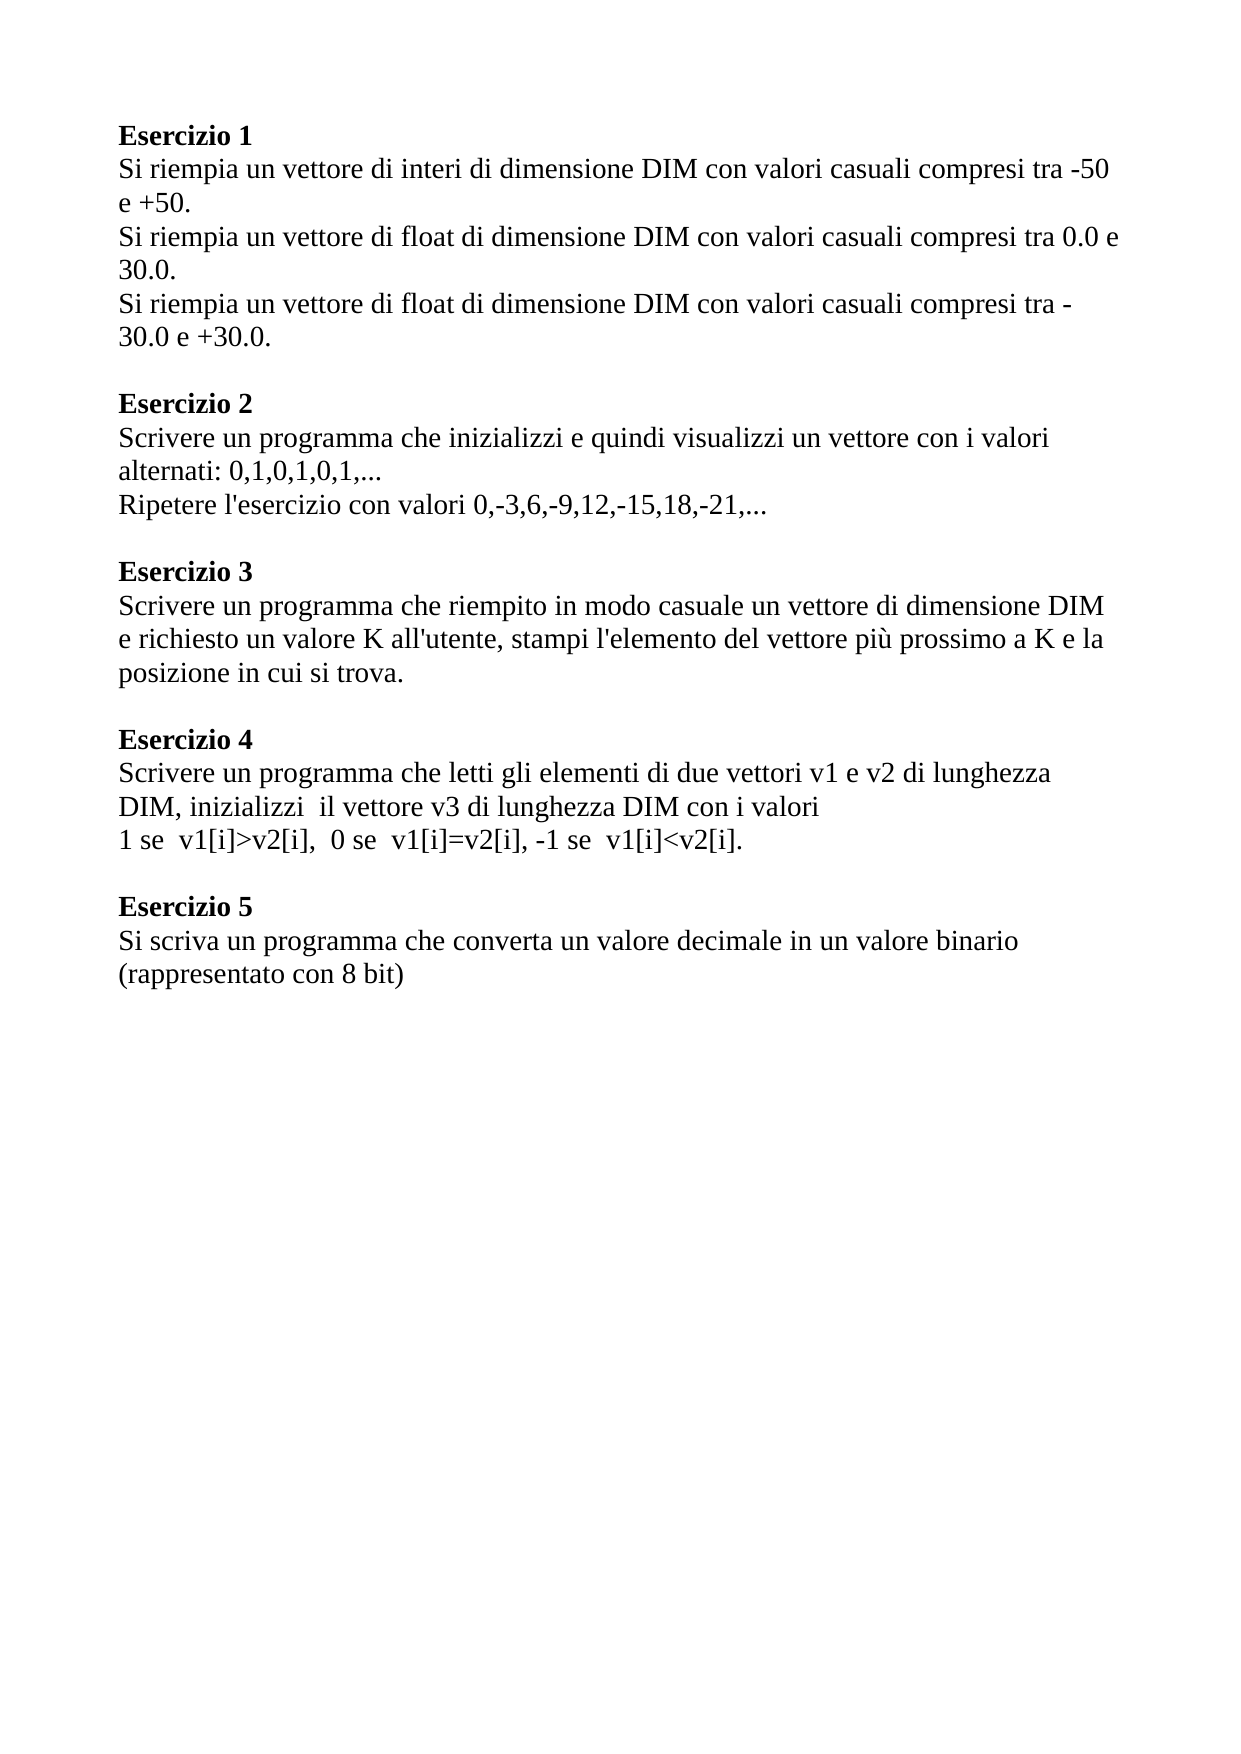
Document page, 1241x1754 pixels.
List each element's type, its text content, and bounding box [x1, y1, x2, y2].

text Esercizio 2 [118, 386, 1122, 420]
text Si riempia un vettore di float di dimensione DIM con valori casuali compresi tra -30.0 e +30.0. [118, 286, 1122, 353]
text Esercizio 4 [118, 722, 1122, 755]
text Ripetere l'esercizio con valori 0,-3,6,-9,12,-15,18,-21,... [118, 487, 1122, 521]
text Si scriva un programma che converta un valore decimale in un valore binario (rappresentato con 8 bit) [118, 923, 1122, 990]
text Si riempia un vettore di interi di dimensione DIM con valori casuali compresi tra -50 e +50. [118, 152, 1122, 219]
text Esercizio 5 [118, 889, 1122, 923]
text Esercizio 3 [118, 554, 1122, 588]
text Scrivere un programma che inizializzi e quindi visualizzi un vettore con i valori alternati: 0,1,0,1,0,1,... [118, 420, 1122, 487]
text Scrivere un programma che letti gli elementi di due vettori v1 e v2 di lunghezza DIM, inizializzi il vettore v3 di lunghezza DIM con i valori [118, 755, 1122, 822]
text Scrivere un programma che riempito in modo casuale un vettore di dimensione DIM e richiesto un valore K all'utente, stampi l'elemento del vettore più prossimo a K e la posizione in cui si trova. [118, 588, 1122, 688]
text 1 se v1[i]>v2[i], 0 se v1[i]=v2[i], -1 se v1[i]<v2[i]. [118, 822, 1122, 856]
text Esercizio 1 [118, 118, 1122, 152]
text Si riempia un vettore di float di dimensione DIM con valori casuali compresi tra 0.0 e 30.0. [118, 219, 1122, 286]
